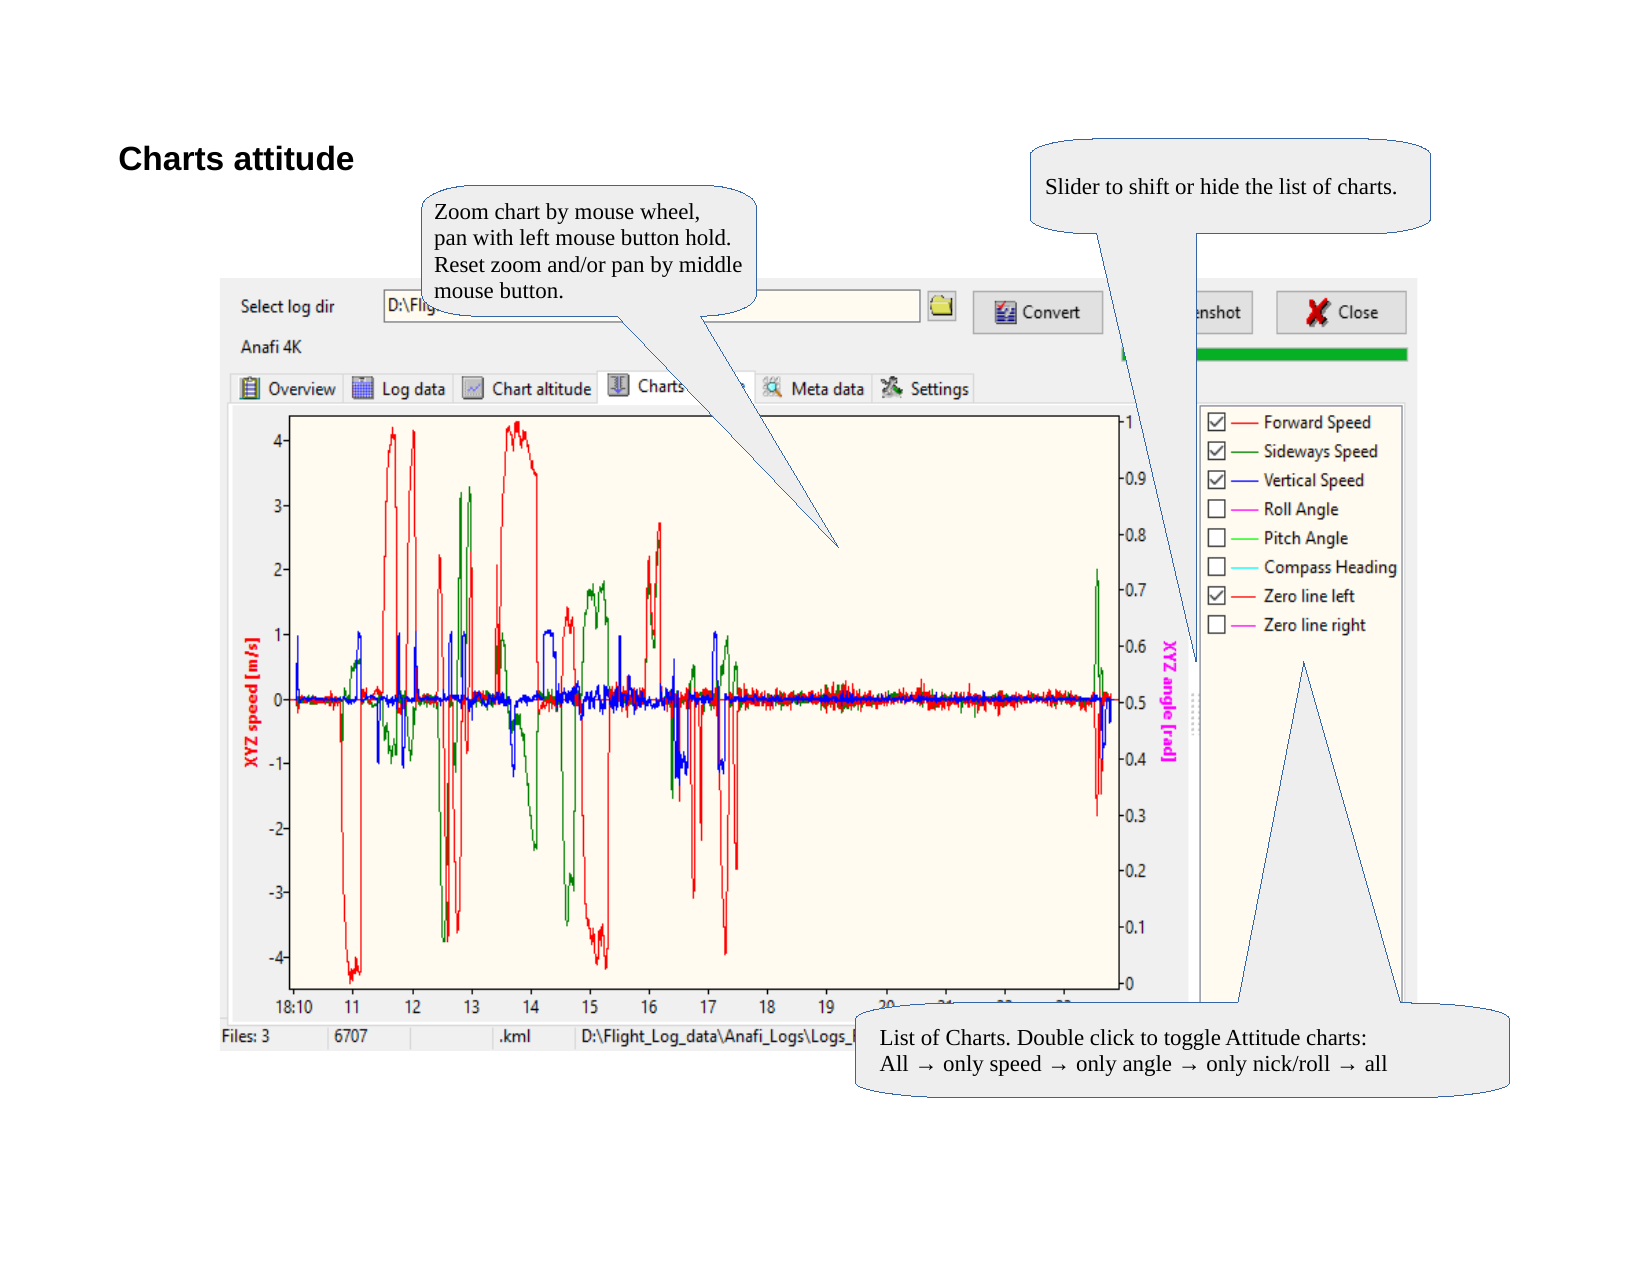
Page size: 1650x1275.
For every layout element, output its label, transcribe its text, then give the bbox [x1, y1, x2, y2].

subtitle [1388, 139, 1532, 178]
subtitle Charts attitude [118, 139, 1072, 178]
picture [219, 278, 1418, 1051]
